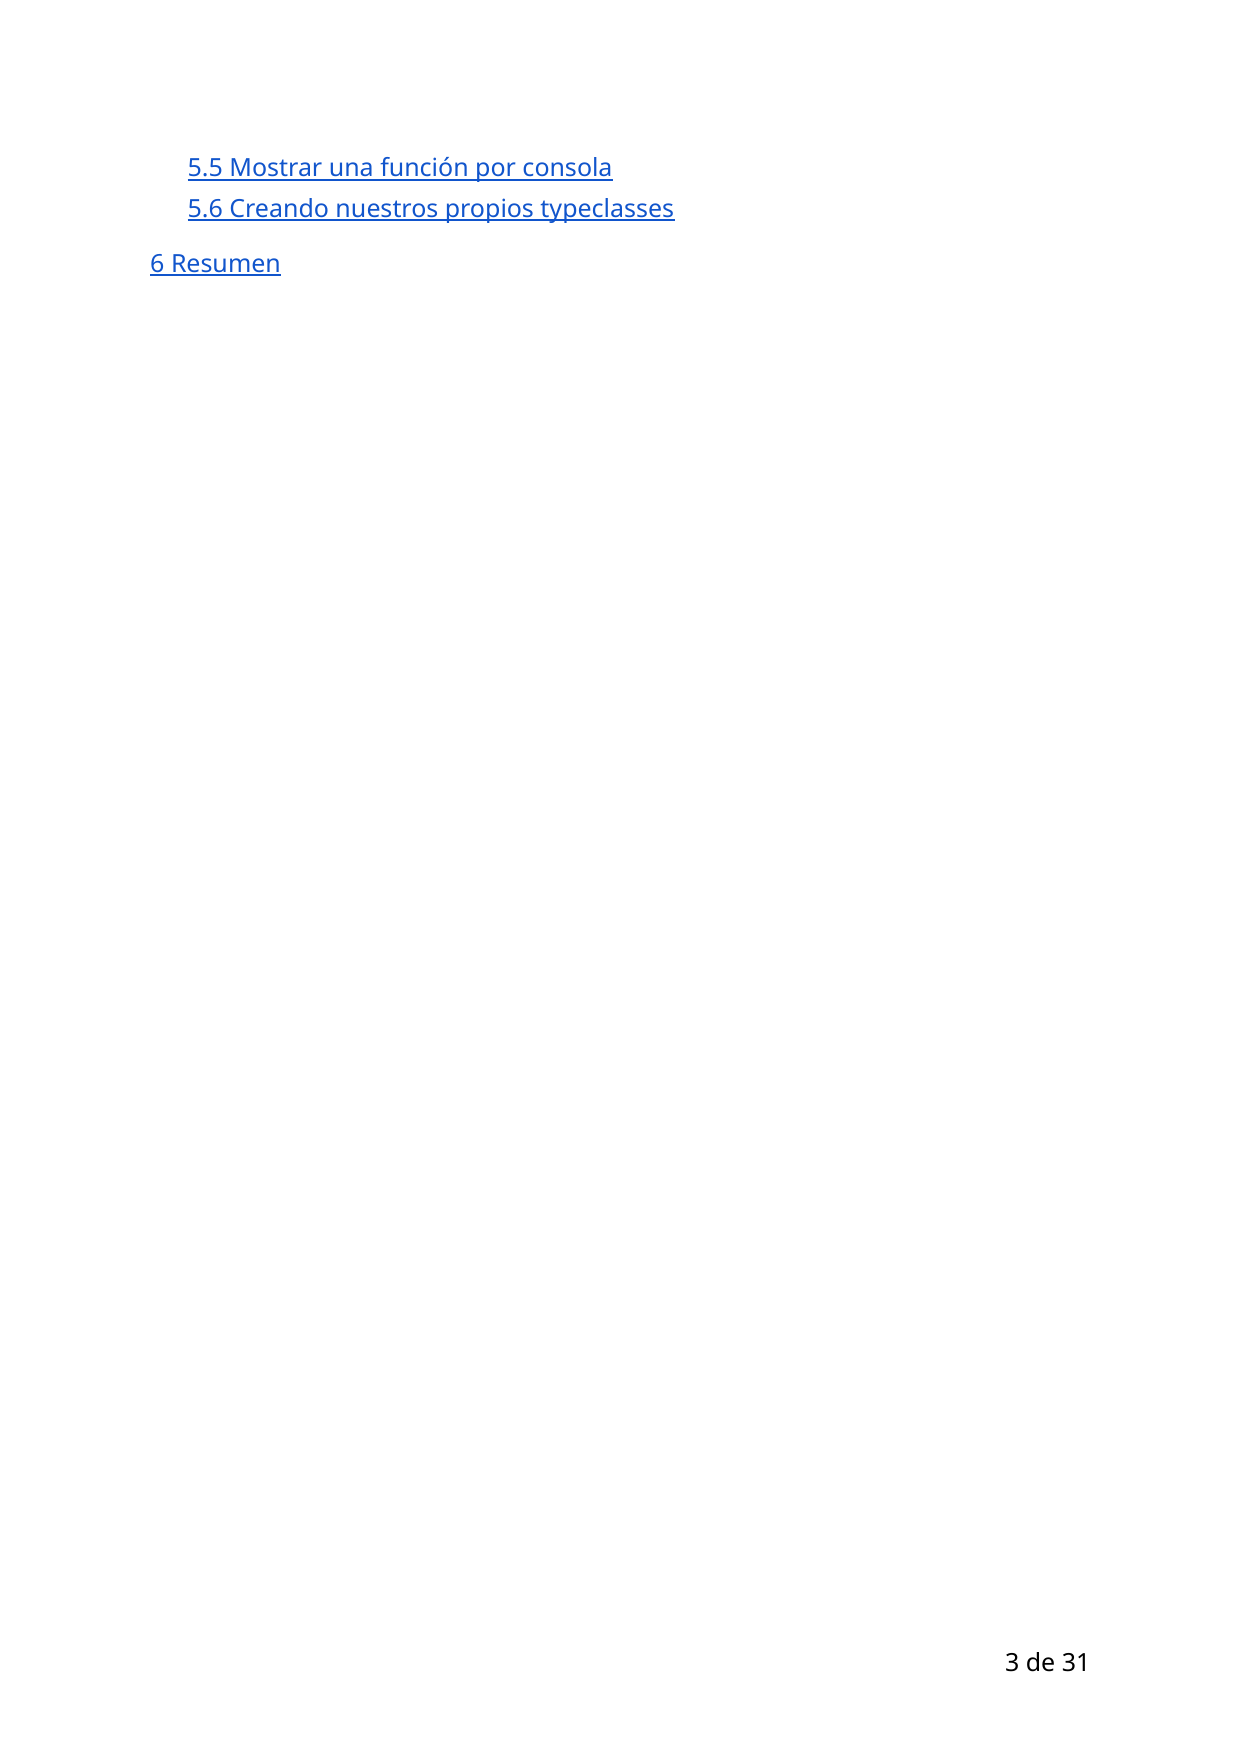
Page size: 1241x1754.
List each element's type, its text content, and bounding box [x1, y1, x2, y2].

text 5.6 Creando nuestros propios typeclasses [187, 190, 1090, 224]
text 6 Resumen [150, 245, 1090, 279]
text 5.5 Mostrar una función por consola [187, 150, 1090, 184]
